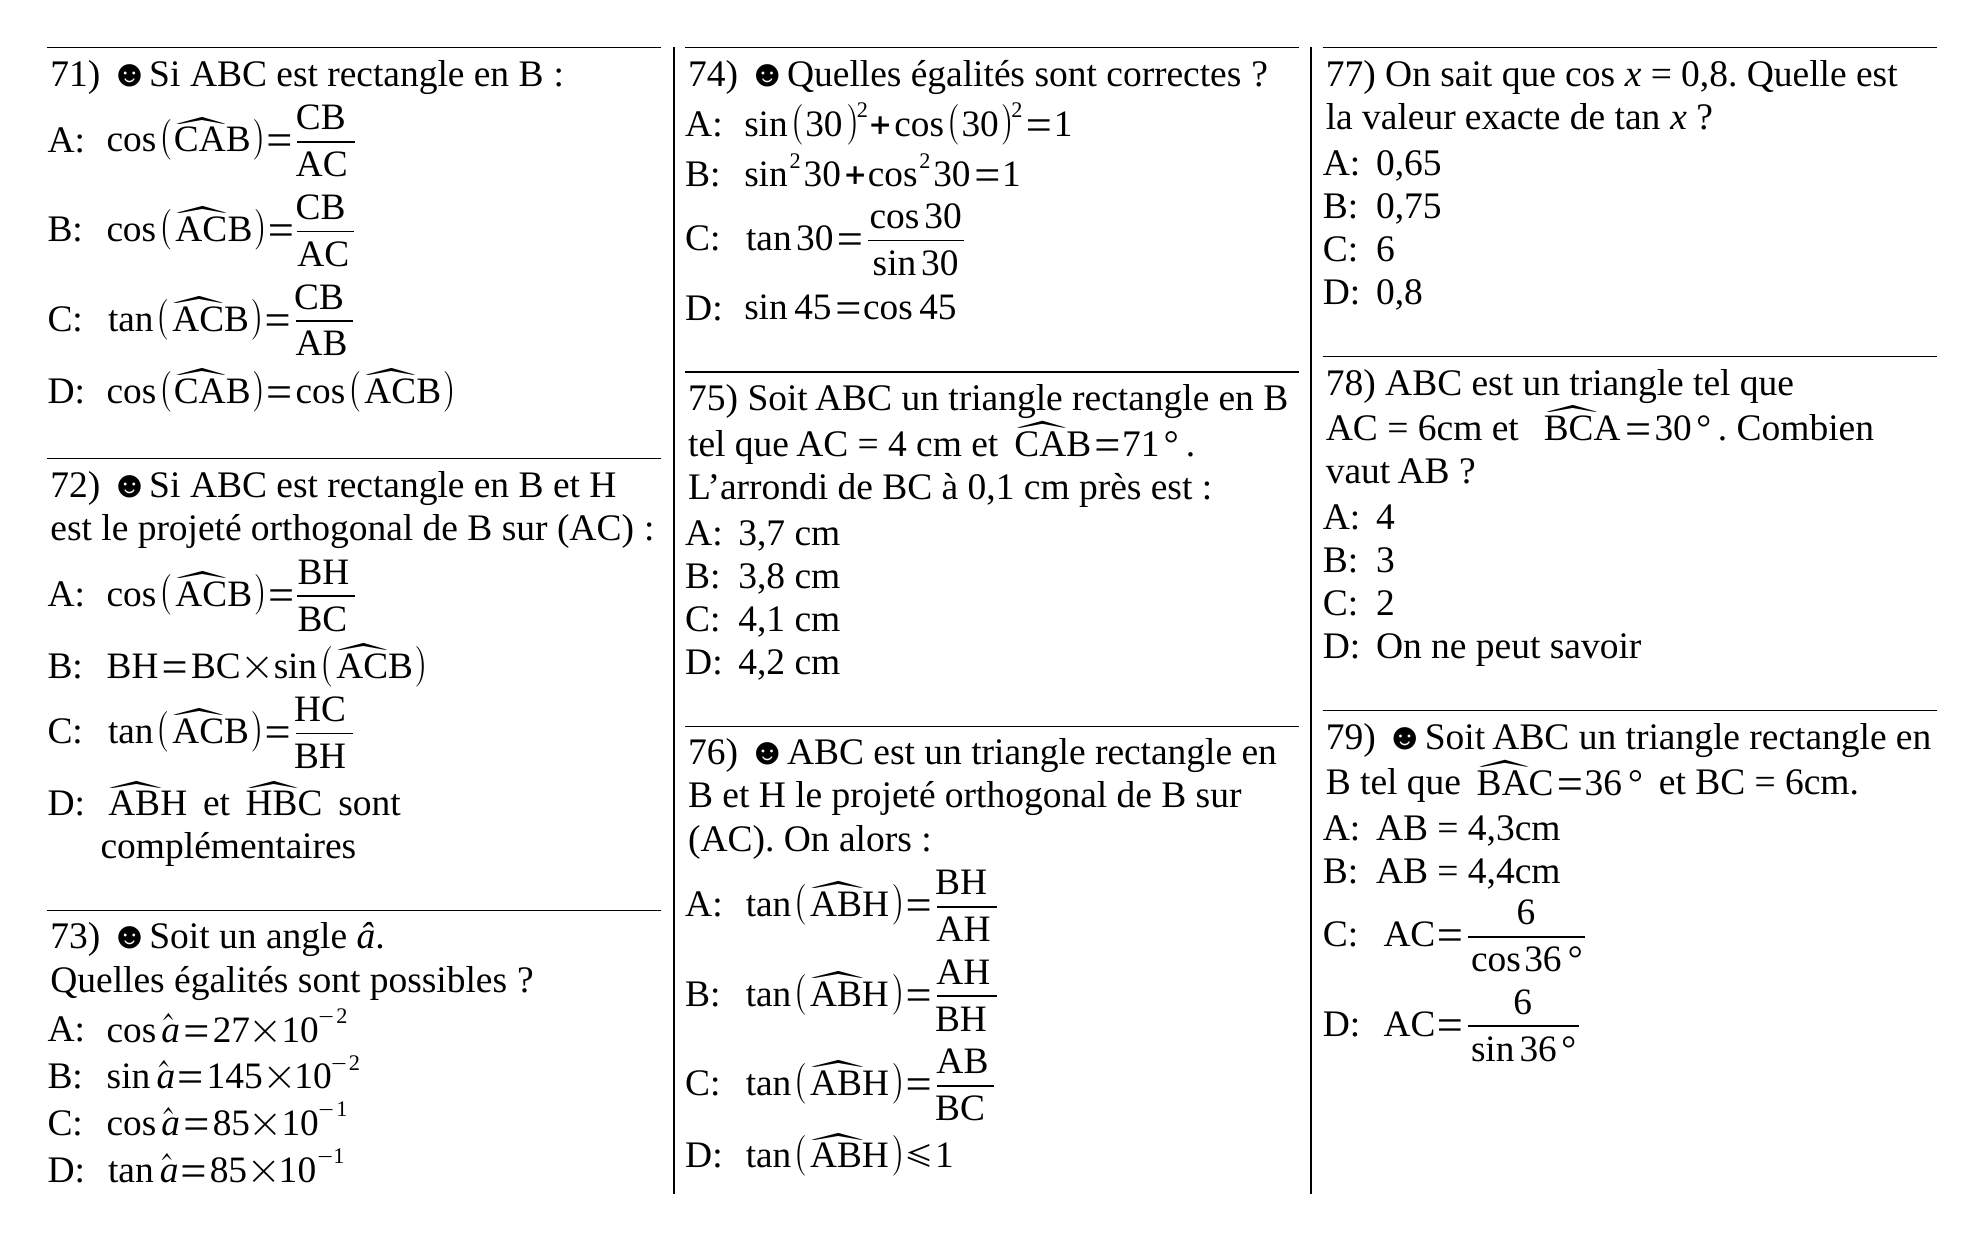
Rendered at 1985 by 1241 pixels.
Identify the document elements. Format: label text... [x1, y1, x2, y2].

list ☻Si ABC est rectangle en B et H est le projeté orthogonal de B sur (AC) : [47, 459, 661, 551]
list ☻Quelles égalités sont correctes ? [685, 48, 1299, 97]
list On ne peut savoir [1323, 624, 1937, 667]
list ☻Soit ABC un triangle rectangle en B tel que et BC = 6cm. [1323, 711, 1937, 806]
list Soit ABC un triangle rectangle en B tel que AC = 4 cm et . L’arrondi de BC à 0,1 cm près est : [685, 373, 1299, 510]
list ☻Soit un angle â. Quelles égalités sont possibles ? [47, 911, 661, 1003]
list 0,8 [1323, 270, 1937, 313]
list 3,7 cm [685, 510, 1299, 553]
list On sait que cos x = 0,8. Quelle est la valeur exacte de tan x ? [1323, 48, 1937, 140]
list 3 [1323, 538, 1937, 581]
list 4,2 cm [685, 639, 1299, 683]
list 0,65 [1323, 140, 1937, 183]
list AB = 4,4cm [1323, 849, 1937, 892]
list 4,1 cm [685, 596, 1299, 639]
list 4 [1323, 494, 1937, 538]
list 2 [1323, 581, 1937, 624]
list AB = 4,3cm [1323, 806, 1937, 849]
list ☻Si ABC est rectangle en B : [47, 48, 661, 97]
list ☻ABC est un triangle rectangle en B et H le projeté orthogonal de B sur (AC). On alors : [685, 727, 1299, 862]
list 6 [1323, 227, 1937, 270]
list ABC est un triangle tel que AC = 6cm et . Combien vaut AB ? [1323, 357, 1937, 494]
list et sont complémentaires [47, 778, 661, 867]
list 3,8 cm [685, 553, 1299, 596]
list 0,75 [1323, 183, 1937, 227]
